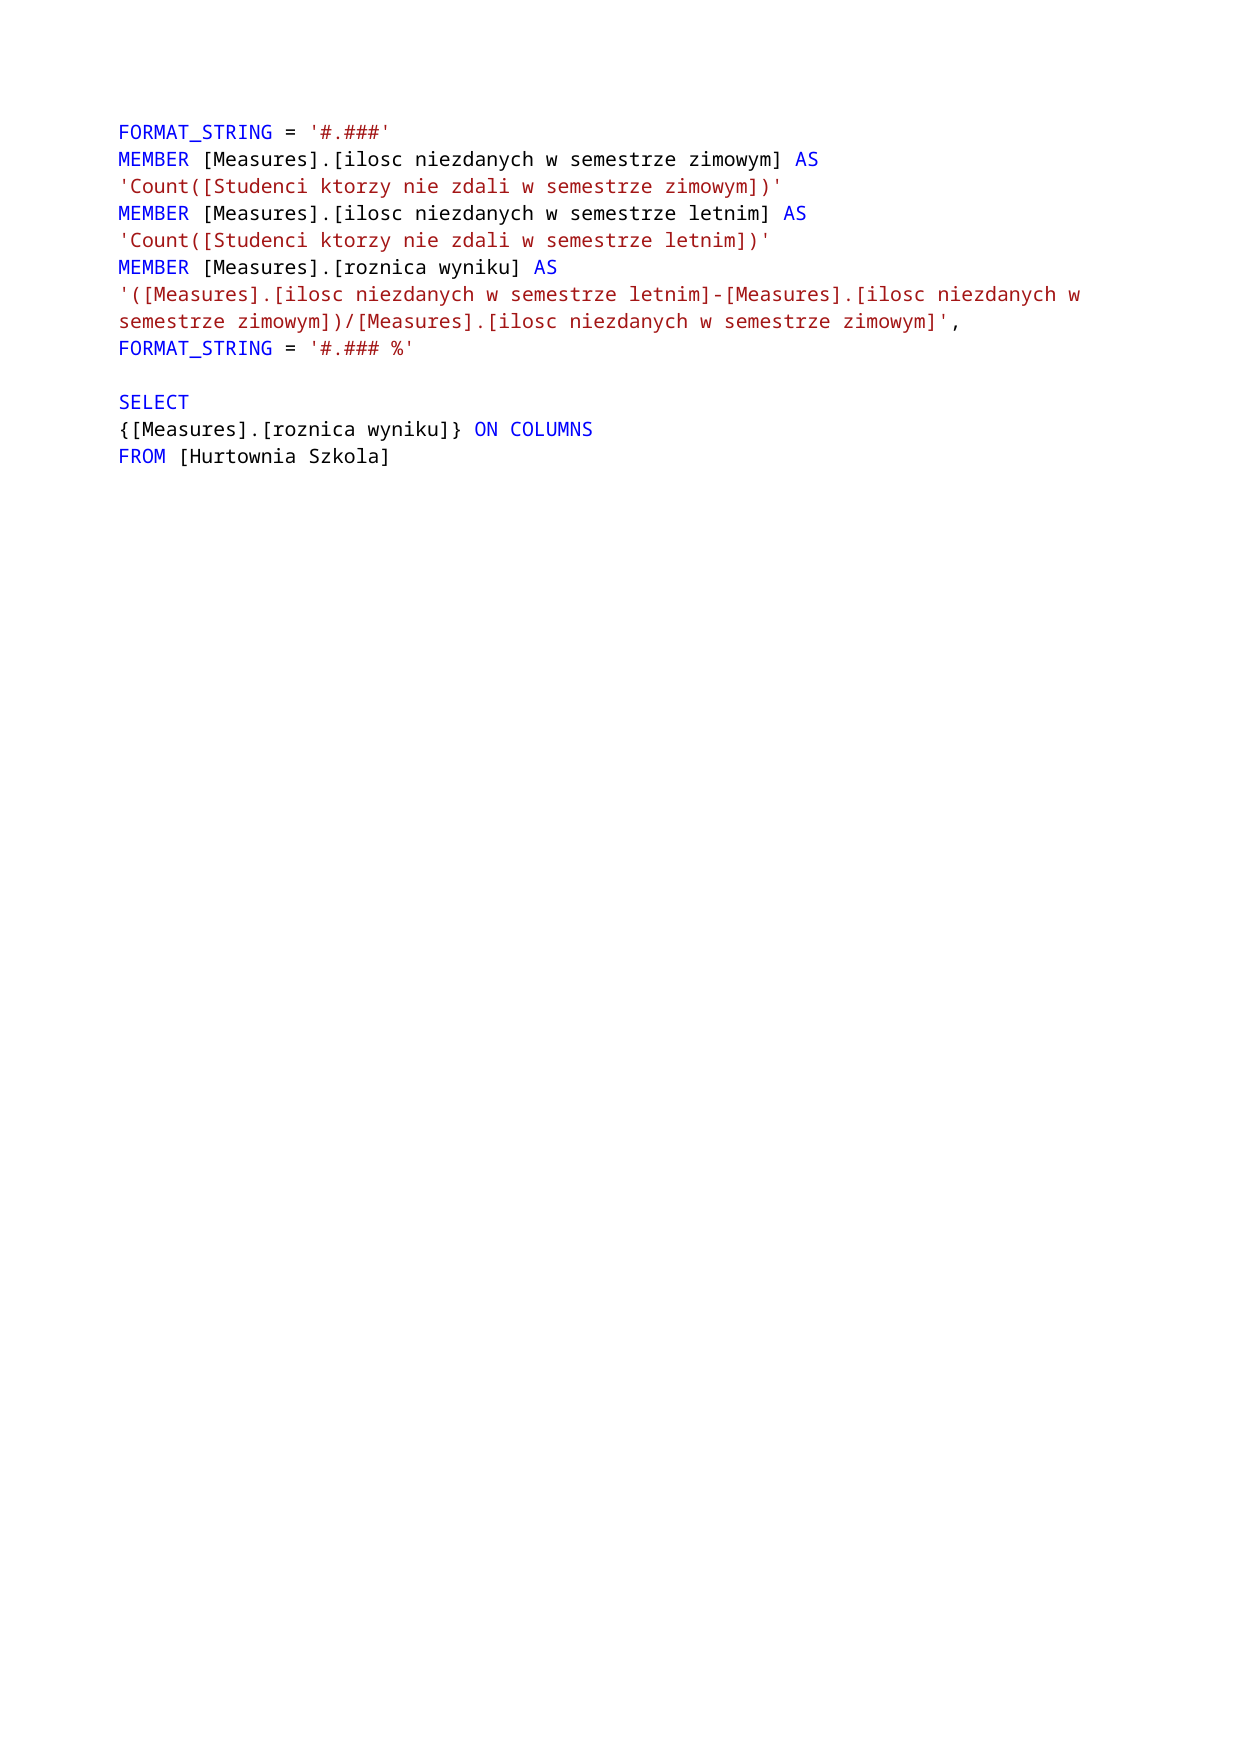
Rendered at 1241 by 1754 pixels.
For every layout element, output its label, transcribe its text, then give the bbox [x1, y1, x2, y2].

text {[Measures].[roznica wyniku]} ON COLUMNS [118, 415, 1122, 442]
text MEMBER [Measures].[roznica wyniku] AS [118, 253, 1122, 280]
text '([Measures].[ilosc niezdanych w semestrze letnim]-[Measures].[ilosc niezdanych w semestrze zimowym])/[Measures].[ilosc niezdanych w semestrze zimowym]', FORMAT_STRING = '#.### %' [118, 280, 1122, 361]
text FROM [Hurtownia Szkola] [118, 442, 1122, 469]
text MEMBER [Measures].[ilosc niezdanych w semestrze letnim] AS [118, 199, 1122, 226]
text 'Count([Studenci ktorzy nie zdali w semestrze letnim])' [118, 226, 1122, 253]
text SELECT [118, 388, 1122, 415]
text FORMAT_STRING = '#.###' [118, 118, 1122, 145]
text 'Count([Studenci ktorzy nie zdali w semestrze zimowym])' [118, 172, 1122, 199]
text MEMBER [Measures].[ilosc niezdanych w semestrze zimowym] AS [118, 145, 1122, 172]
